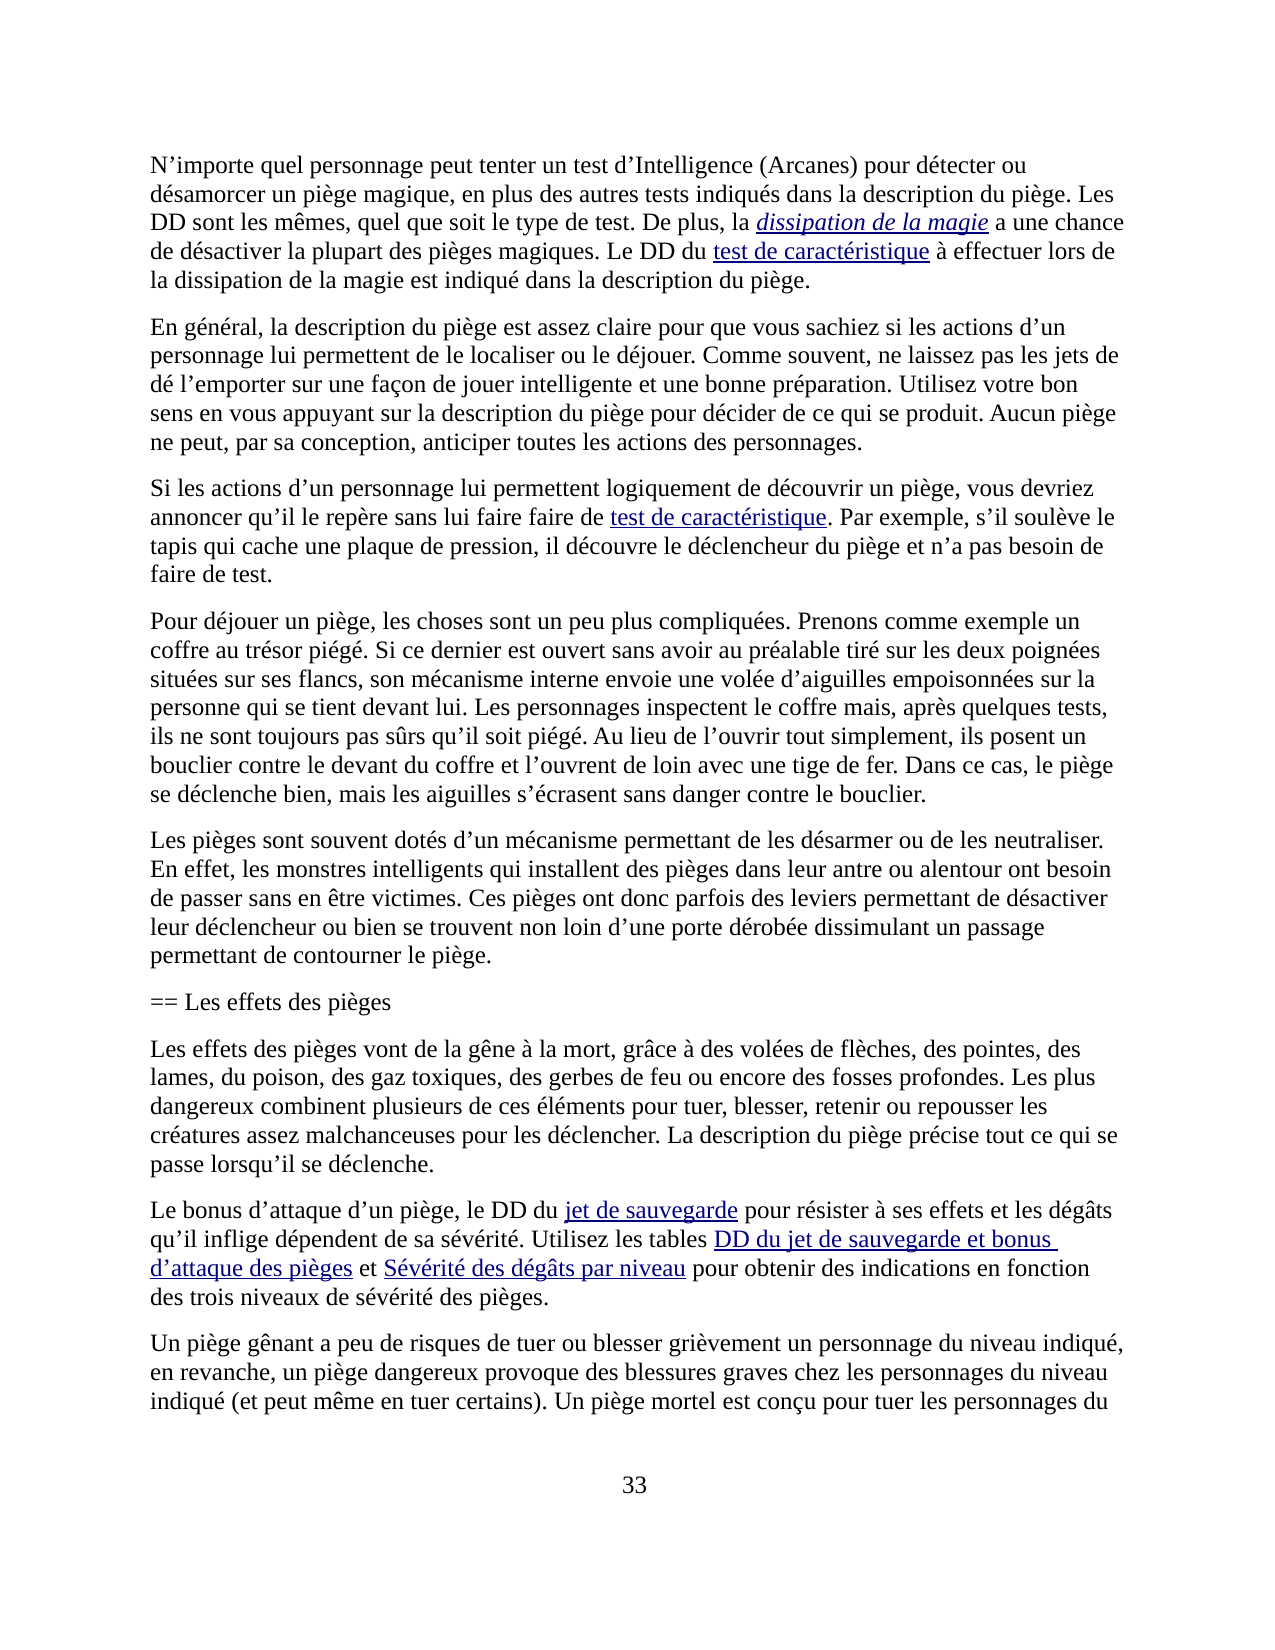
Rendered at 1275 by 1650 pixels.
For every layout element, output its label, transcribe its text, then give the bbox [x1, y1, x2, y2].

text Un piège gênant a peu de risques de tuer ou blesser grièvement un personnage du niveau indiqué, en revanche, un piège dangereux provoque des blessures graves chez les personnages du niveau indiqué (et peut même en tuer certains). Un piège mortel est conçu pour tuer les personnages du [150, 1328, 1125, 1414]
text Le bonus d’attaque d’un piège, le DD du jet de sauvegarde pour résister à ses effets et les dégâts qu’il inflige dépendent de sa sévérité. Utilisez les tables DD du jet de sauvegarde et bonus d’attaque des pièges et Sévérité des dégâts par niveau pour obtenir des indications en fonction des trois niveaux de sévérité des pièges. [150, 1195, 1125, 1310]
text N’importe quel personnage peut tenter un test d’Intelligence (Arcanes) pour détecter ou désamorcer un piège magique, en plus des autres tests indiqués dans la description du piège. Les DD sont les mêmes, quel que soit le type de test. De plus, la dissipation de la magie a une chance de désactiver la plupart des pièges magiques. Le DD du test de caractéristique à effectuer lors de la dissipation de la magie est indiqué dans la description du piège. [150, 150, 1125, 294]
text Si les actions d’un personnage lui permettent logiquement de découvrir un piège, vous devriez annoncer qu’il le repère sans lui faire faire de test de caractéristique. Par exemple, s’il soulève le tapis qui cache une plaque de pression, il découvre le déclencheur du piège et n’a pas besoin de faire de test. [150, 473, 1125, 588]
text En général, la description du piège est assez claire pour que vous sachiez si les actions d’un personnage lui permettent de le localiser ou le déjouer. Comme souvent, ne laissez pas les jets de dé l’emporter sur une façon de jouer intelligente et une bonne préparation. Utilisez votre bon sens en vous appuyant sur la description du piège pour décider de ce qui se produit. Aucun piège ne peut, par sa conception, anticiper toutes les actions des personnages. [150, 312, 1125, 455]
text Pour déjouer un piège, les choses sont un peu plus compliquées. Prenons comme exemple un coffre au trésor piégé. Si ce dernier est ouvert sans avoir au préalable tiré sur les deux poignées situées sur ses flancs, son mécanisme interne envoie une volée d’aiguilles empoisonnées sur la personne qui se tient devant lui. Les personnages inspectent le coffre mais, après quelques tests, ils ne sont toujours pas sûrs qu’il soit piégé. Au lieu de l’ouvrir tout simplement, ils posent un bouclier contre le devant du coffre et l’ouvrent de loin avec une tige de fer. Dans ce cas, le piège se déclenche bien, mais les aiguilles s’écrasent sans danger contre le bouclier. [150, 606, 1125, 807]
text == Les effets des pièges [150, 987, 1125, 1016]
text Les pièges sont souvent dotés d’un mécanisme permettant de les désarmer ou de les neutraliser. En effet, les monstres intelligents qui installent des pièges dans leur antre ou alentour ont besoin de passer sans en être victimes. Ces pièges ont donc parfois des leviers permettant de désactiver leur déclencheur ou bien se trouvent non loin d’une porte dérobée dissimulant un passage permettant de contourner le piège. [150, 825, 1125, 969]
text Les effets des pièges vont de la gêne à la mort, grâce à des volées de flèches, des pointes, des lames, du poison, des gaz toxiques, des gerbes de feu ou encore des fosses profondes. Les plus dangereux combinent plusieurs de ces éléments pour tuer, blesser, retenir ou repousser les créatures assez malchanceuses pour les déclencher. La description du piège précise tout ce qui se passe lorsqu’il se déclenche. [150, 1034, 1125, 1177]
